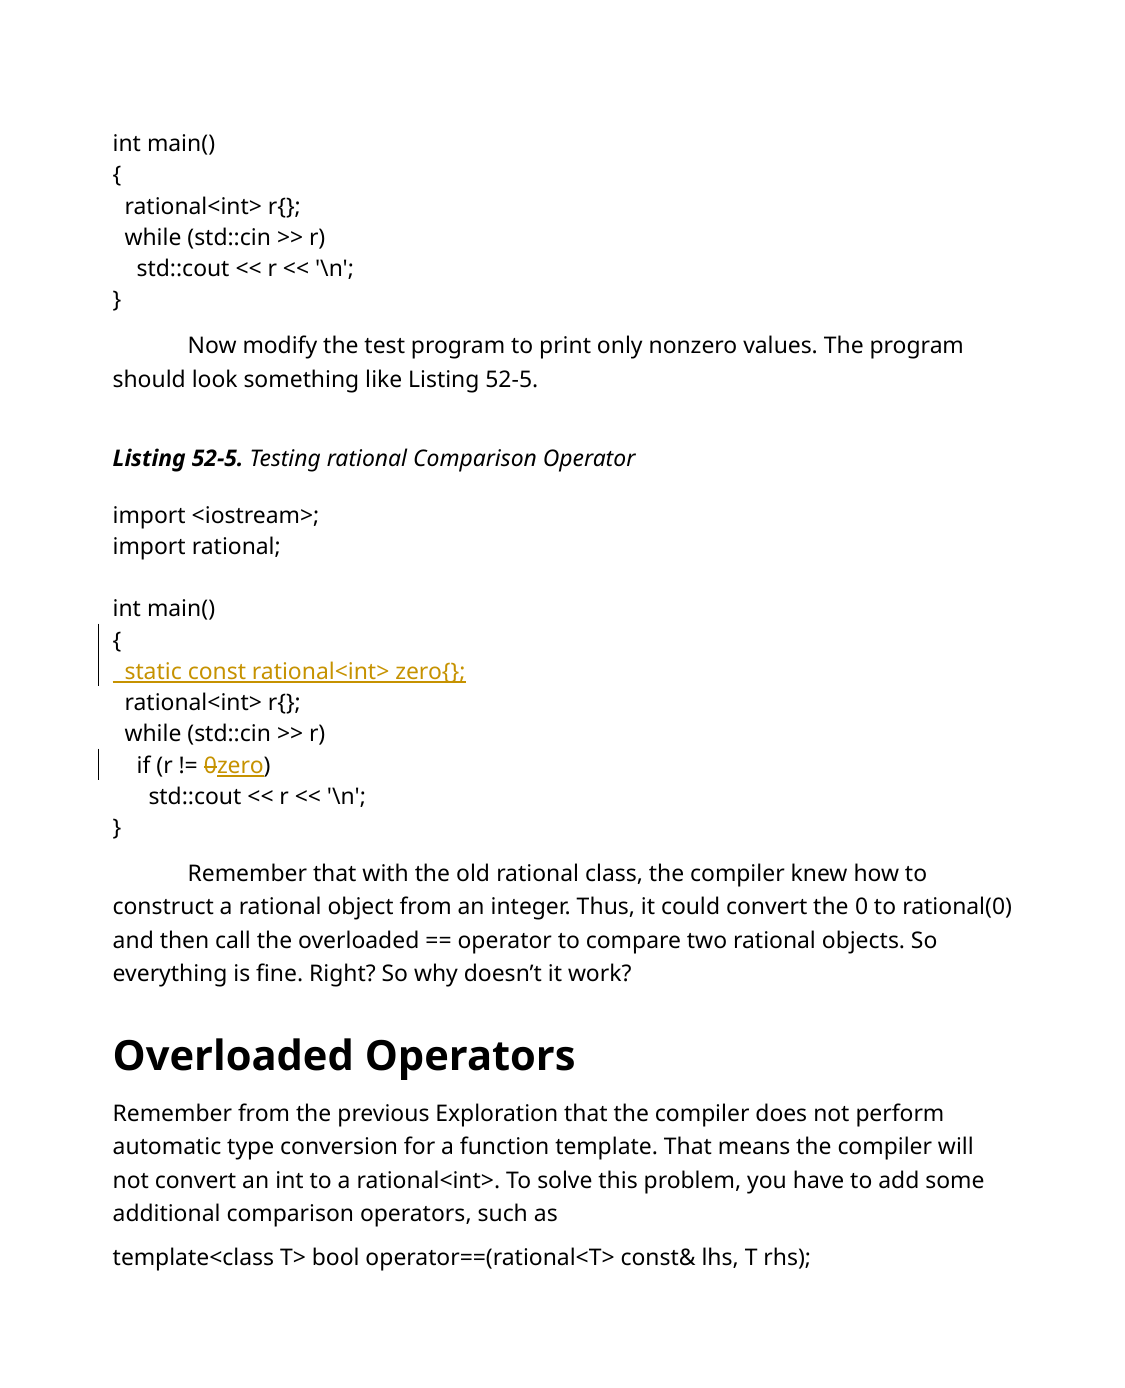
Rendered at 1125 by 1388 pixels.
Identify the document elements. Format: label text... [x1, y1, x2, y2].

text int main() [112, 592, 1012, 623]
text } [112, 283, 1012, 315]
text template<class T> bool operator==(rational<T> const& lhs, T rhs); [112, 1241, 1012, 1272]
text Remember from the previous Exploration that the compiler does not perform automatic type conversion for a function template. That means the compiler will not convert an int to a rational<int>. To solve this problem, you have to add some additional comparison operators, such as [112, 1095, 1012, 1228]
text { [112, 623, 1012, 655]
text while (std::cin >> r) [112, 221, 1012, 252]
text { [112, 158, 1012, 190]
text std::cout << r << '\n'; [112, 252, 1012, 283]
text Now modify the test program to print only nonzero values. The program should look something like Listing 52-5. [112, 327, 1012, 394]
text while (std::cin >> r) [112, 717, 1012, 748]
text } [112, 811, 1012, 842]
text std::cout << r << '\n'; [112, 780, 1012, 811]
text rational<int> r{}; [112, 686, 1012, 717]
text import <iostream>; [112, 498, 1012, 530]
text static const rational<int> zero{}; [112, 655, 1012, 686]
text Remember that with the old rational class, the compiler knew how to construct a rational object from an integer. Thus, it could convert the 0 to rational(0) and then call the overloaded == operator to compare two rational objects. So everything is fine. Right? So why doesn’t it work? [112, 855, 1012, 988]
text if (r != zero) [112, 748, 1012, 780]
text rational<int> r{}; [112, 190, 1012, 221]
subtitle Overloaded Operators [112, 1026, 1012, 1082]
text int main() [112, 127, 1012, 158]
text Listing 52-5. Testing rational Comparison Operator [112, 442, 1012, 473]
text import rational; [112, 530, 1012, 561]
